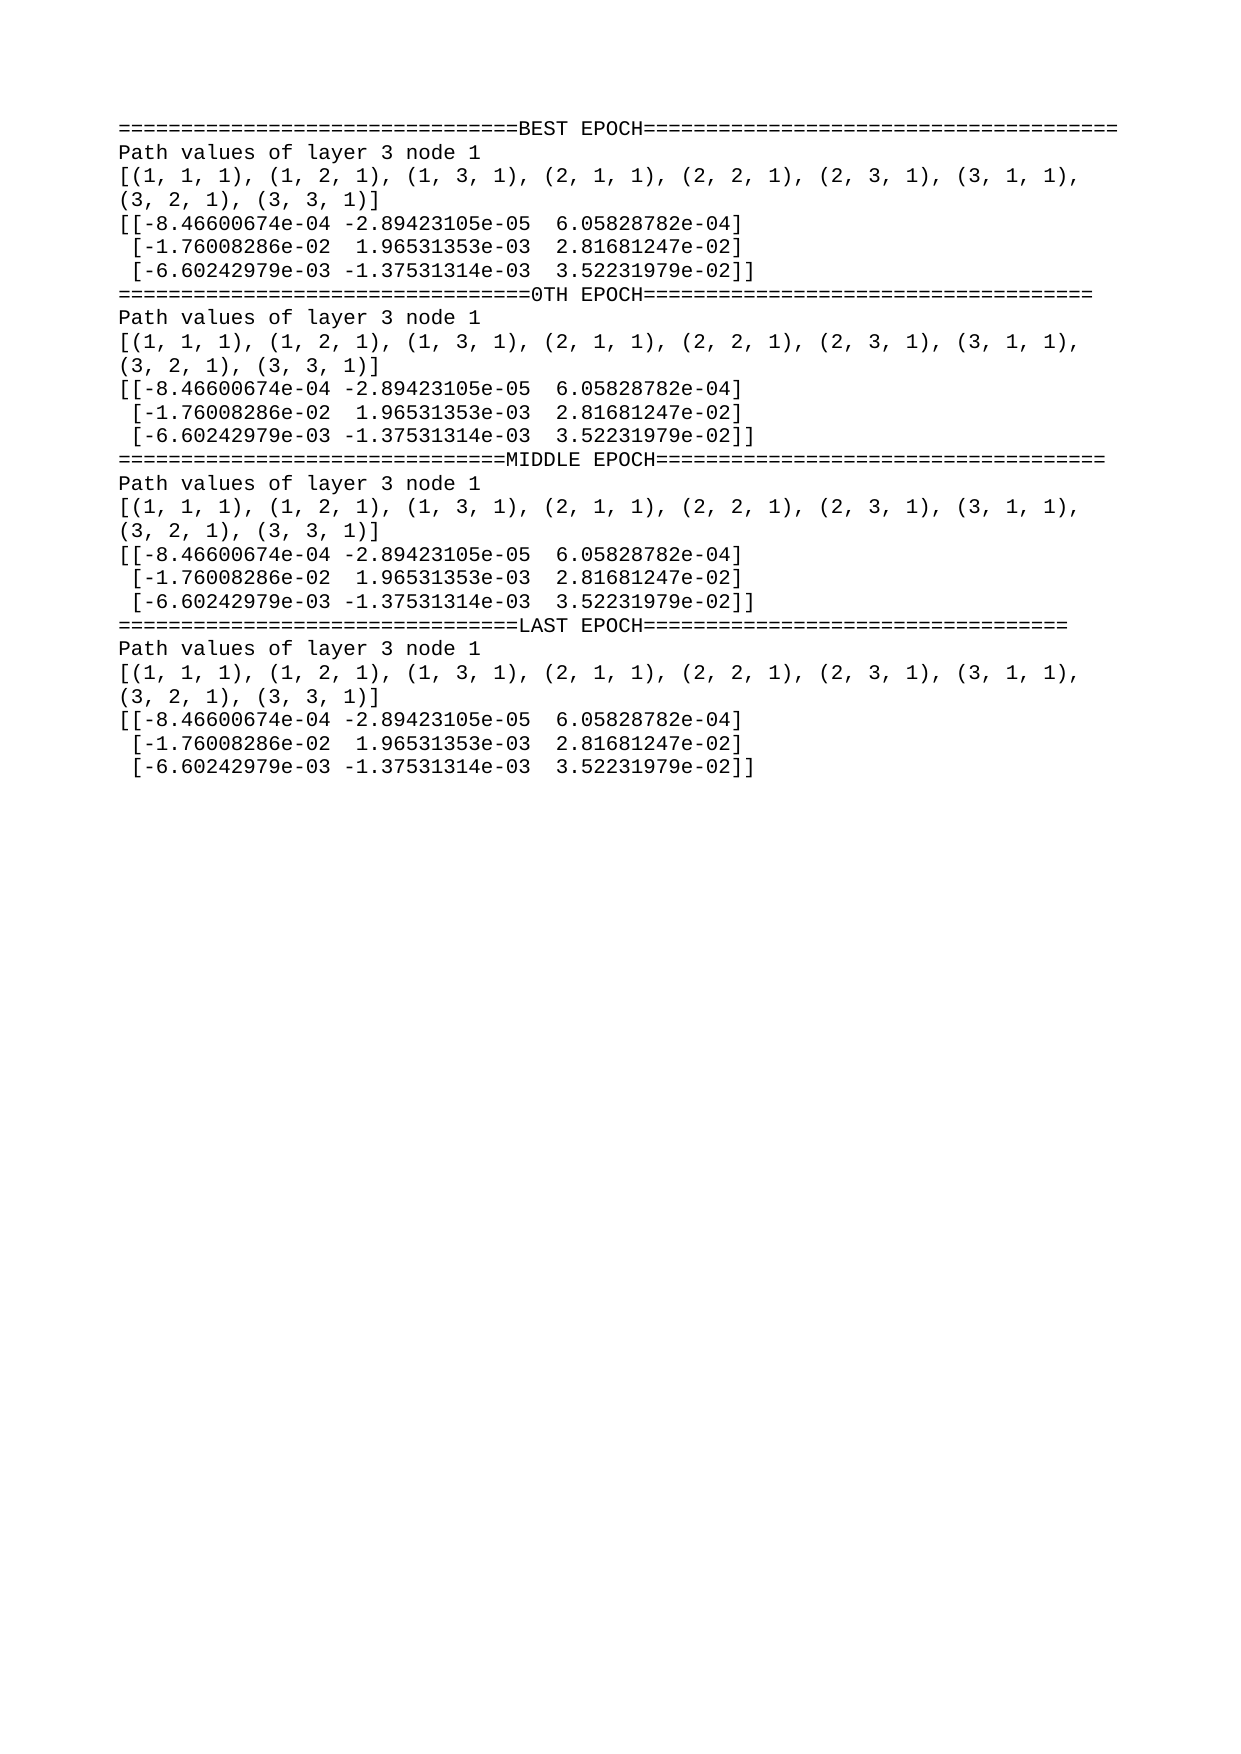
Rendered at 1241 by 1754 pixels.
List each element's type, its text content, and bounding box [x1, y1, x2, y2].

text [(1, 1, 1), (1, 2, 1), (1, 3, 1), (2, 1, 1), (2, 2, 1), (2, 3, 1), (3, 1, 1), (3, 2, 1), (3, 3, 1)] [118, 331, 1122, 378]
text ================================BEST EPOCH====================================== [118, 118, 1122, 142]
text [-1.76008286e-02 1.96531353e-03 2.81681247e-02] [118, 733, 1122, 757]
text [(1, 1, 1), (1, 2, 1), (1, 3, 1), (2, 1, 1), (2, 2, 1), (2, 3, 1), (3, 1, 1), (3, 2, 1), (3, 3, 1)] [118, 662, 1122, 709]
text [[-8.46600674e-04 -2.89423105e-05 6.05828782e-04] [118, 544, 1122, 567]
text [(1, 1, 1), (1, 2, 1), (1, 3, 1), (2, 1, 1), (2, 2, 1), (2, 3, 1), (3, 1, 1), (3, 2, 1), (3, 3, 1)] [118, 165, 1122, 213]
text [-1.76008286e-02 1.96531353e-03 2.81681247e-02] [118, 236, 1122, 260]
text [[-8.46600674e-04 -2.89423105e-05 6.05828782e-04] [118, 213, 1122, 236]
text [-6.60242979e-03 -1.37531314e-03 3.52231979e-02]] [118, 260, 1122, 284]
text [[-8.46600674e-04 -2.89423105e-05 6.05828782e-04] [118, 378, 1122, 402]
text Path values of layer 3 node 1 [118, 638, 1122, 662]
text [-6.60242979e-03 -1.37531314e-03 3.52231979e-02]] [118, 591, 1122, 615]
text ================================LAST EPOCH================================== [118, 615, 1122, 638]
text [[-8.46600674e-04 -2.89423105e-05 6.05828782e-04] [118, 709, 1122, 733]
text Path values of layer 3 node 1 [118, 142, 1122, 165]
text [-6.60242979e-03 -1.37531314e-03 3.52231979e-02]] [118, 757, 1122, 780]
text ===============================MIDDLE EPOCH==================================== [118, 449, 1122, 473]
text [-1.76008286e-02 1.96531353e-03 2.81681247e-02] [118, 402, 1122, 426]
text [-6.60242979e-03 -1.37531314e-03 3.52231979e-02]] [118, 426, 1122, 449]
text Path values of layer 3 node 1 [118, 473, 1122, 496]
text [(1, 1, 1), (1, 2, 1), (1, 3, 1), (2, 1, 1), (2, 2, 1), (2, 3, 1), (3, 1, 1), (3, 2, 1), (3, 3, 1)] [118, 496, 1122, 544]
text =================================0TH EPOCH==================================== [118, 284, 1122, 307]
text [-1.76008286e-02 1.96531353e-03 2.81681247e-02] [118, 567, 1122, 591]
text Path values of layer 3 node 1 [118, 307, 1122, 331]
